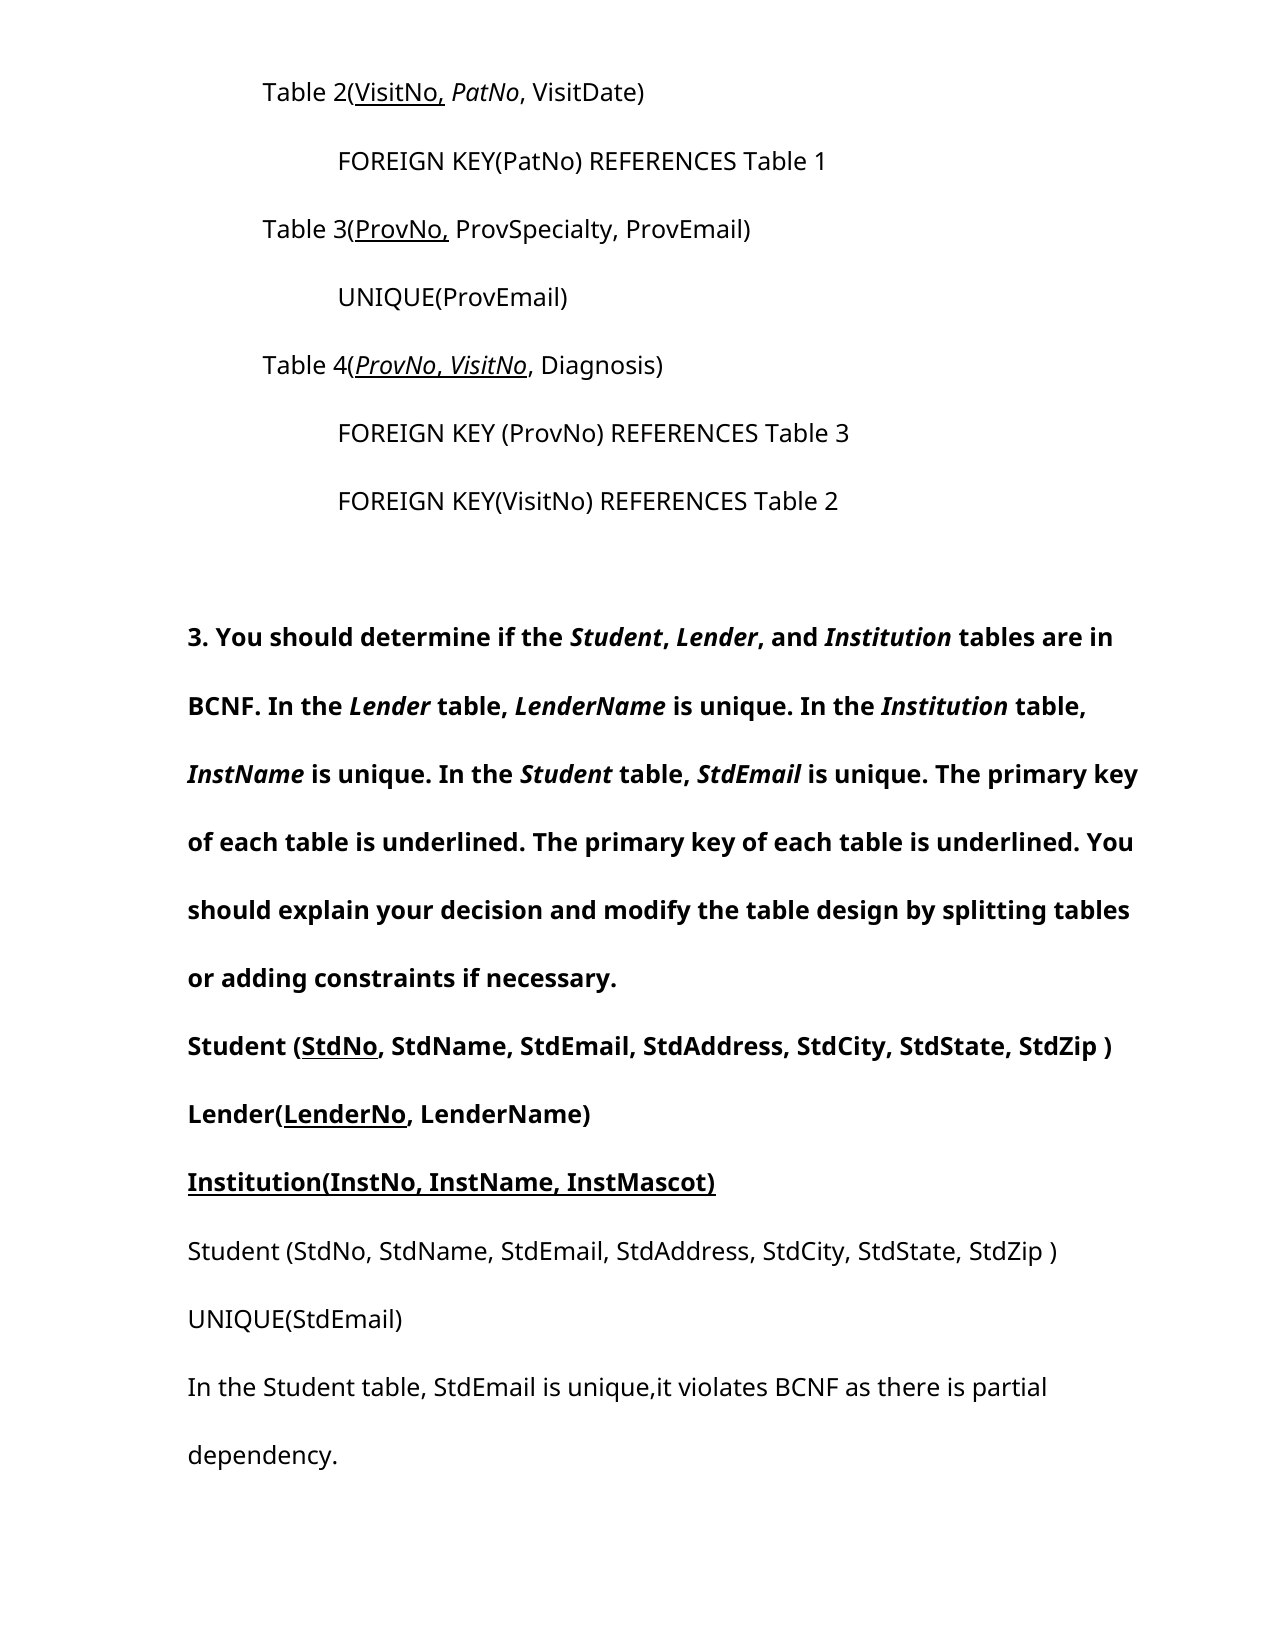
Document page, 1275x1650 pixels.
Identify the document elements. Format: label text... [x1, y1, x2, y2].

text FOREIGN KEY (ProvNo) REFERENCES Table 3 [187, 416, 1162, 450]
text UNIQUE(ProvEmail) [187, 279, 1162, 313]
text Table 3(ProvNo, ProvSpecialty, ProvEmail) [187, 211, 1162, 245]
text In the Student table, StdEmail is unique,it violates BCNF as there is partial dependency. [187, 1369, 1162, 1472]
text FOREIGN KEY(VisitNo) REFERENCES Table 2 [187, 484, 1162, 518]
text Table 2(VisitNo, PatNo, VisitDate) [187, 75, 1162, 109]
text FOREIGN KEY(PatNo) REFERENCES Table 1 [187, 143, 1162, 177]
text Student (StdNo, StdName, StdEmail, StdAddress, StdCity, StdState, StdZip ) [187, 1233, 1162, 1267]
text UNIQUE(StdEmail) [187, 1301, 1162, 1335]
text Student (StdNo, StdName, StdEmail, StdAddress, StdCity, StdState, StdZip ) [187, 1029, 1162, 1063]
list 3. You should determine if the Student, Lender, and Institution tables are in BCNF. In the Lender table, LenderName is unique. In the Institution table, InstName is unique. In the Student table, StdEmail is unique. The primary key of each table is underlined. The primary key of each table is underlined. You should explain your decision and modify the table design by splitting tables or adding constraints if necessary. [187, 620, 1162, 995]
text Lender(LenderNo, LenderName) [187, 1097, 1162, 1131]
text Table 4(ProvNo, VisitNo, Diagnosis) [187, 347, 1162, 382]
text Institution(InstNo, InstName, InstMascot) [187, 1165, 1162, 1199]
